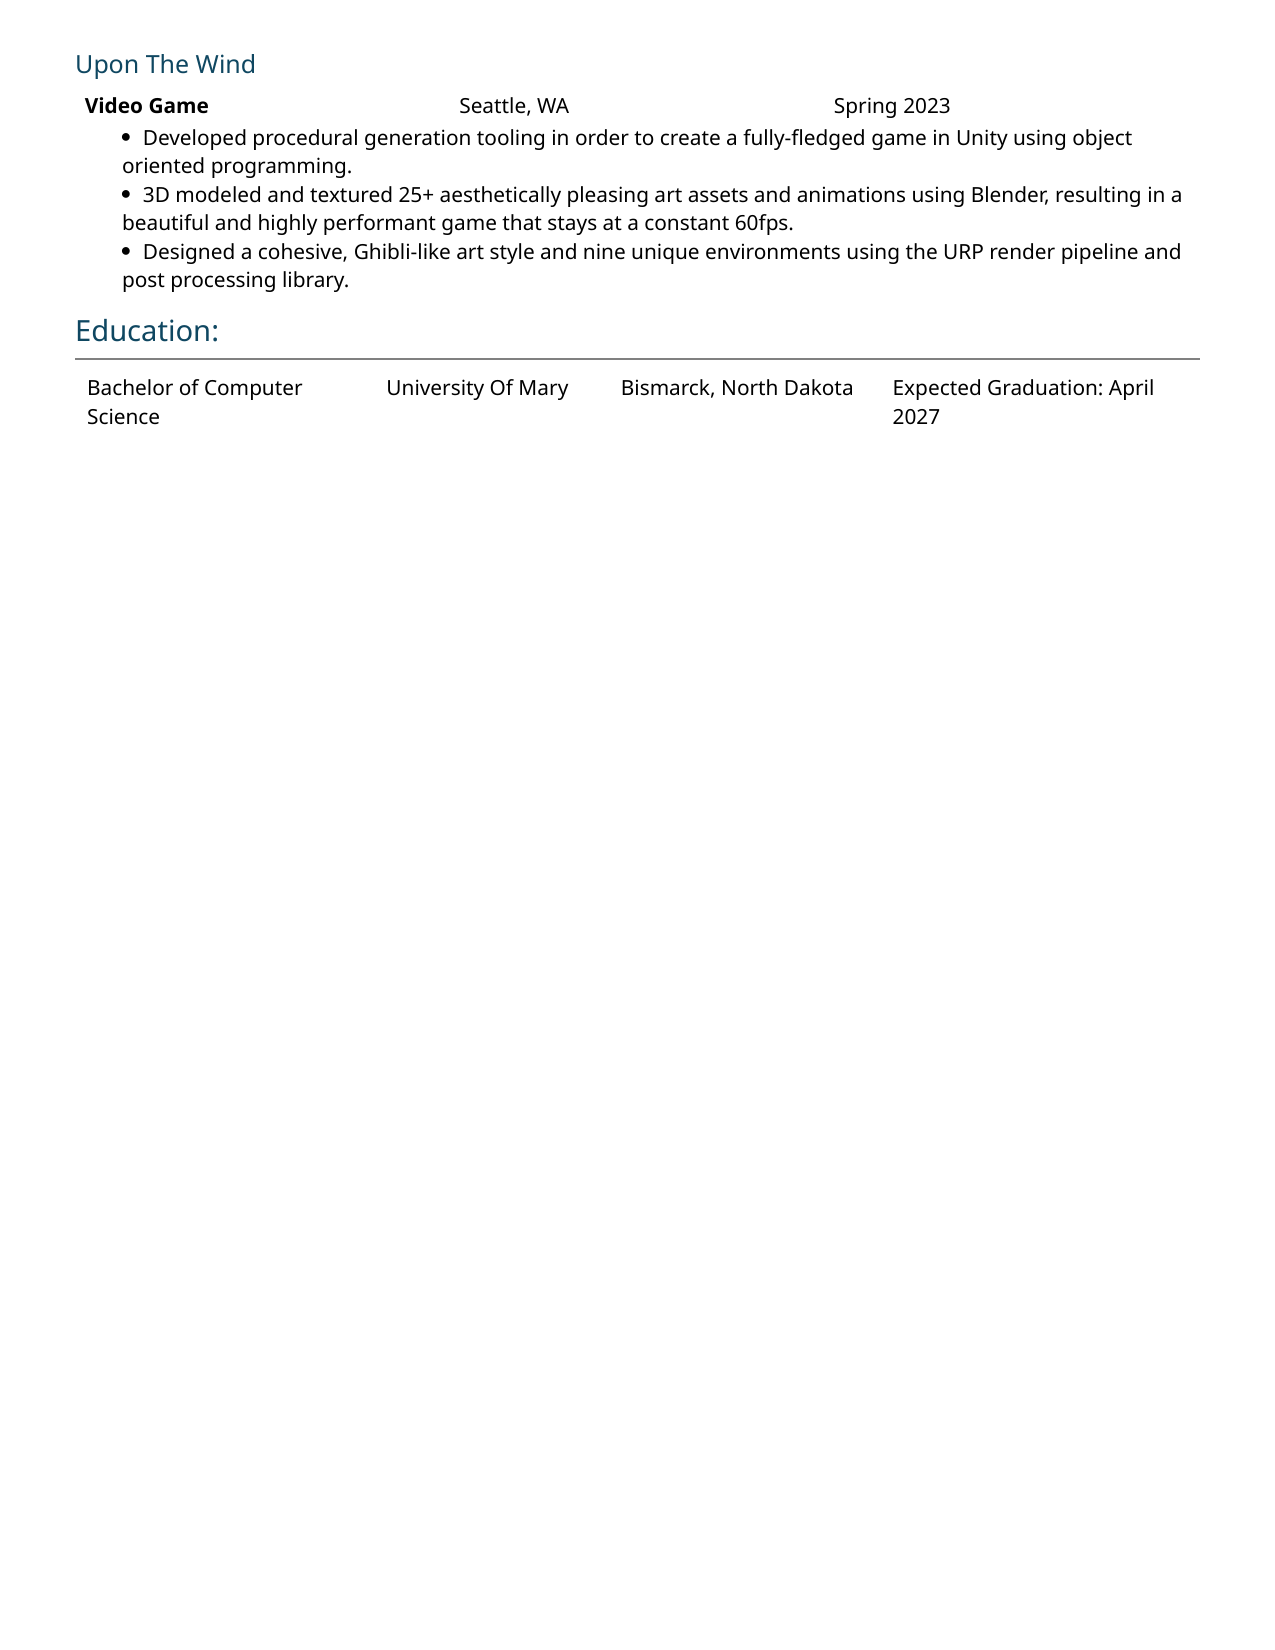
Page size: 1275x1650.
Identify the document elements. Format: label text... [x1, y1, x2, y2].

table_header Bismarck, North Dakota [609, 368, 881, 436]
table_header Spring 2023 [825, 89, 1199, 123]
subtitle Education: [75, 310, 1200, 350]
subtitle Upon The Wind [75, 46, 1200, 80]
list Designed a cohesive, Ghibli-like art style and nine unique environments using the URP render pipeline and post processing library. [122, 237, 1200, 294]
table_header Bachelor of Computer Science [76, 368, 375, 436]
table_header Expected Graduation: April 2027 [881, 368, 1199, 436]
list Developed procedural generation tooling in order to create a fully-fledged game in Unity using object oriented programming. [122, 123, 1200, 180]
table_header University Of Mary [375, 368, 609, 436]
list 3D modeled and textured 25+ aesthetically pleasing art assets and animations using Blender, resulting in a beautiful and highly performant game that stays at a constant 60fps. [122, 180, 1200, 237]
table_header Seattle, WA [450, 89, 825, 123]
table_header Video Game [76, 89, 450, 123]
